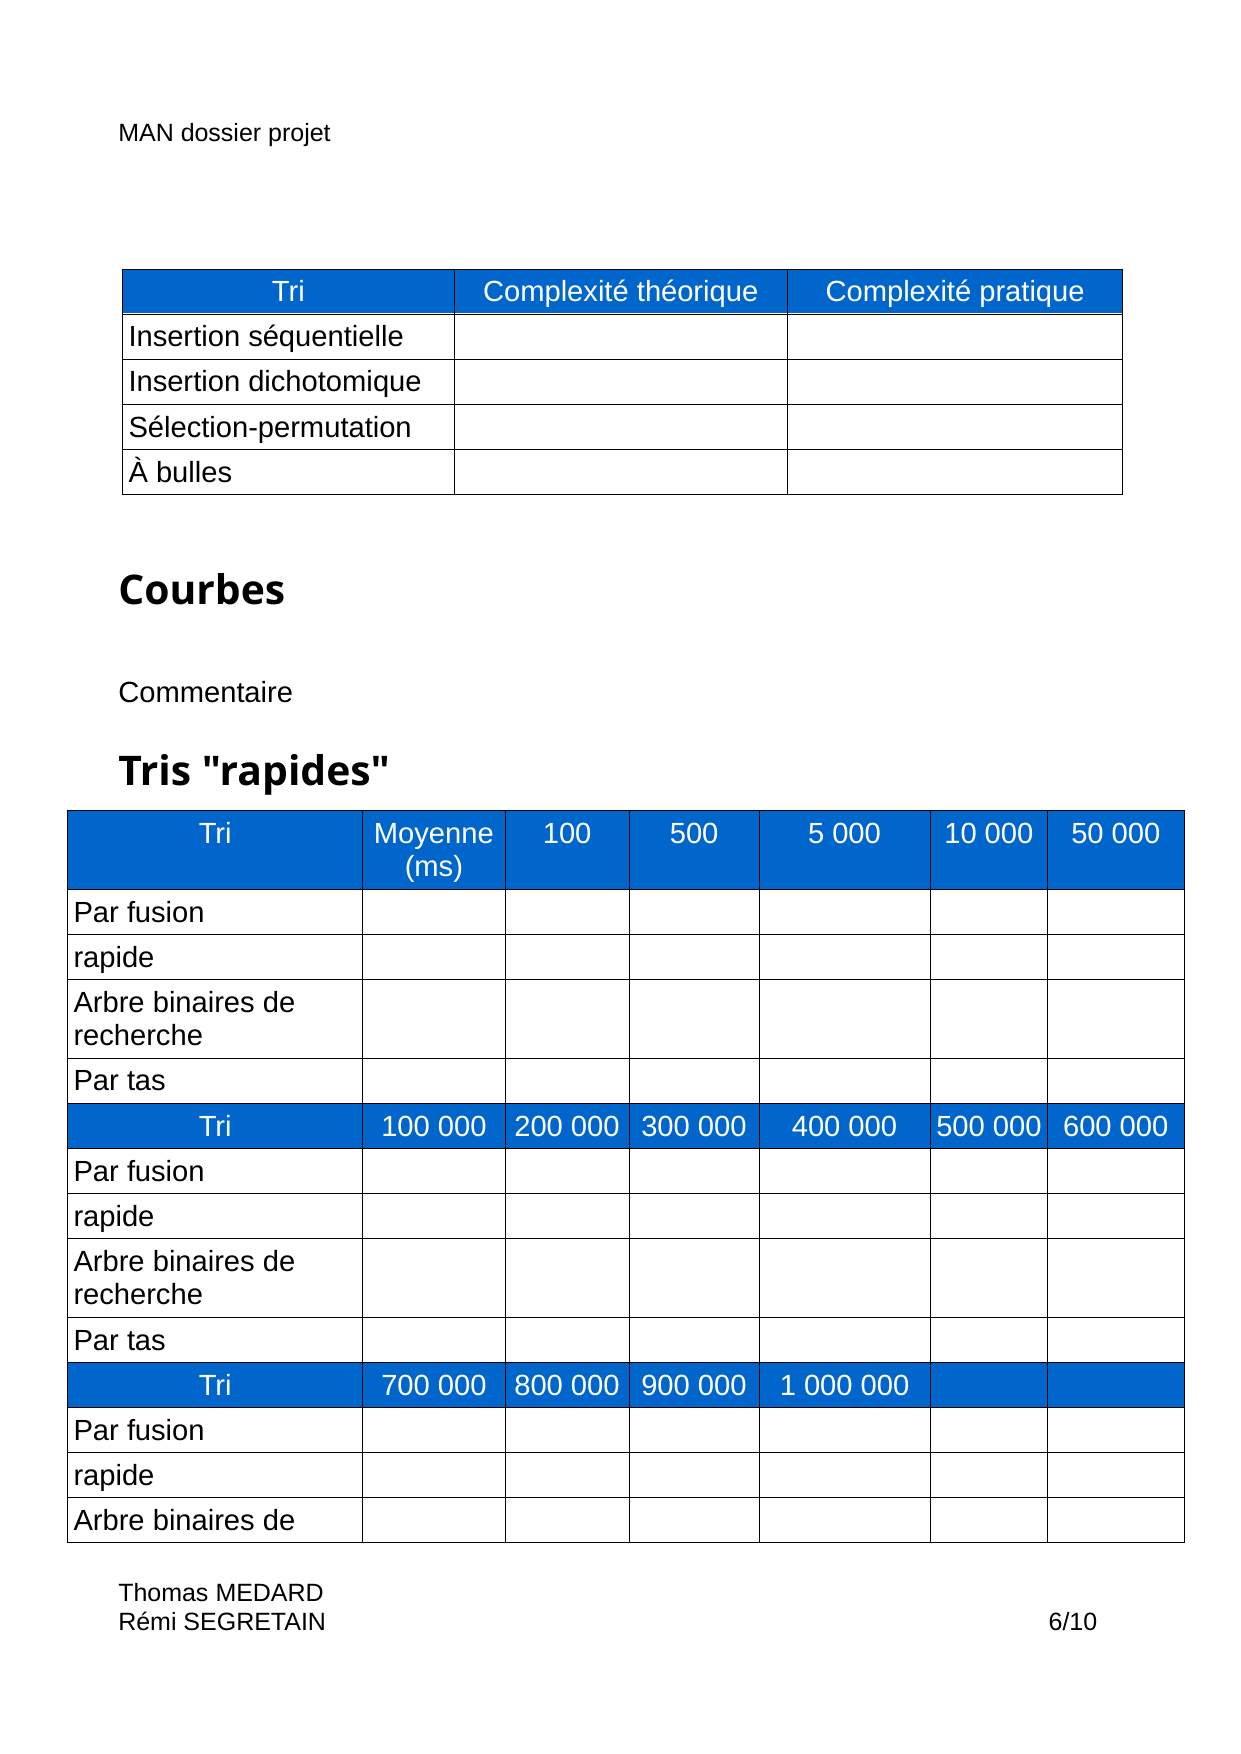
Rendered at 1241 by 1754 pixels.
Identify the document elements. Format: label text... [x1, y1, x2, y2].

table_cell Insertion séquentielle [123, 315, 454, 359]
table_header Tri [123, 270, 454, 313]
table_cell [630, 1059, 759, 1103]
table_cell [630, 1498, 759, 1542]
table_cell [931, 1498, 1047, 1542]
table_cell rapide [68, 1453, 362, 1497]
table_cell [506, 1059, 629, 1103]
table_cell [363, 1498, 505, 1542]
table_cell [363, 1149, 505, 1193]
table_cell Tri [68, 1363, 362, 1407]
table_cell 900 000 [630, 1363, 759, 1407]
table_cell [788, 405, 1122, 449]
table_header 500 [630, 811, 759, 889]
table_cell [1048, 1194, 1184, 1238]
table_cell [630, 890, 759, 934]
table_cell [506, 890, 629, 934]
table_cell [760, 890, 930, 934]
table_cell [630, 1453, 759, 1497]
table_cell [1048, 1059, 1184, 1103]
table_cell Insertion dichotomique [123, 360, 454, 404]
table_cell [760, 1194, 930, 1238]
table_cell [630, 1149, 759, 1193]
table_cell [760, 935, 930, 979]
table_cell Arbre binaires de recherche [68, 1239, 362, 1317]
table_cell Tri [68, 1104, 362, 1148]
table_cell À bulles [123, 450, 454, 494]
table_cell [506, 1498, 629, 1542]
table_cell [1048, 935, 1184, 979]
table_cell [1048, 1363, 1184, 1407]
table_cell [760, 1453, 930, 1497]
table_cell [788, 360, 1122, 404]
table_cell Par fusion [68, 890, 362, 934]
table_cell Par fusion [68, 1149, 362, 1193]
table_cell [506, 1149, 629, 1193]
table_cell 600 000 [1048, 1104, 1184, 1148]
table_cell rapide [68, 935, 362, 979]
table_cell [760, 1059, 930, 1103]
table_cell [363, 1194, 505, 1238]
table_cell [630, 1318, 759, 1362]
table_cell [1048, 980, 1184, 1058]
table_header Complexité théorique [455, 270, 787, 313]
table_cell [931, 1408, 1047, 1452]
table_cell 200 000 [506, 1104, 629, 1148]
table_header 5 000 [760, 811, 930, 889]
table_cell [455, 360, 787, 404]
table_cell [1048, 1408, 1184, 1452]
table_cell [363, 1059, 505, 1103]
table_cell [630, 1239, 759, 1317]
subtitle Courbes [118, 561, 1122, 617]
table_cell [630, 1194, 759, 1238]
table_cell Par tas [68, 1059, 362, 1103]
table_cell [363, 890, 505, 934]
table_cell [788, 450, 1122, 494]
subtitle Tris "rapides" [118, 742, 1122, 798]
table_cell [1048, 890, 1184, 934]
table_cell [931, 1363, 1047, 1407]
table_cell [760, 1318, 930, 1362]
table_cell [931, 1149, 1047, 1193]
table_cell [363, 1408, 505, 1452]
table_cell [363, 935, 505, 979]
table_cell Arbre binaires de recherche [68, 980, 362, 1058]
table_cell [506, 935, 629, 979]
table_cell [1048, 1318, 1184, 1362]
table_cell [931, 1059, 1047, 1103]
table_cell [363, 1239, 505, 1317]
table_cell 400 000 [760, 1104, 930, 1148]
table_cell [506, 980, 629, 1058]
table_cell [1048, 1453, 1184, 1497]
table_cell [630, 1408, 759, 1452]
table_cell [788, 315, 1122, 359]
table_cell [760, 1149, 930, 1193]
table_cell [506, 1318, 629, 1362]
table_cell 500 000 [931, 1104, 1047, 1148]
table_cell 1 000 000 [760, 1363, 930, 1407]
table_cell 700 000 [363, 1363, 505, 1407]
table_cell [363, 1318, 505, 1362]
table_cell Sélection-permutation [123, 405, 454, 449]
table_header Tri [68, 811, 362, 889]
table_header Complexité pratique [788, 270, 1122, 313]
table_cell rapide [68, 1194, 362, 1238]
table_cell [760, 1408, 930, 1452]
table_cell [1048, 1149, 1184, 1193]
table_cell [506, 1194, 629, 1238]
table_cell [630, 980, 759, 1058]
table_cell [455, 315, 787, 359]
table_cell 300 000 [630, 1104, 759, 1148]
table_header 50 000 [1048, 811, 1184, 889]
table_cell [506, 1239, 629, 1317]
table_header 10 000 [931, 811, 1047, 889]
table_cell [363, 980, 505, 1058]
table_cell Par fusion [68, 1408, 362, 1452]
table_cell [760, 1239, 930, 1317]
table_cell [506, 1408, 629, 1452]
table_cell [931, 1239, 1047, 1317]
table_cell [760, 1498, 930, 1542]
table_cell [455, 405, 787, 449]
table_cell [760, 980, 930, 1058]
table_cell [630, 935, 759, 979]
table_cell [506, 1453, 629, 1497]
table_cell [455, 450, 787, 494]
table_header 100 [506, 811, 629, 889]
table_cell [363, 1453, 505, 1497]
text Commentaire [118, 675, 1122, 709]
table_cell 800 000 [506, 1363, 629, 1407]
table_cell 100 000 [363, 1104, 505, 1148]
table_cell [1048, 1239, 1184, 1317]
table_cell [931, 1453, 1047, 1497]
table_header Moyenne (ms) [363, 811, 505, 889]
table_cell [931, 935, 1047, 979]
table_cell Par tas [68, 1318, 362, 1362]
table_cell [931, 1318, 1047, 1362]
table_cell [931, 890, 1047, 934]
table_cell [1048, 1498, 1184, 1542]
table_cell [931, 980, 1047, 1058]
table_cell Arbre binaires de [68, 1498, 362, 1542]
table_cell [931, 1194, 1047, 1238]
